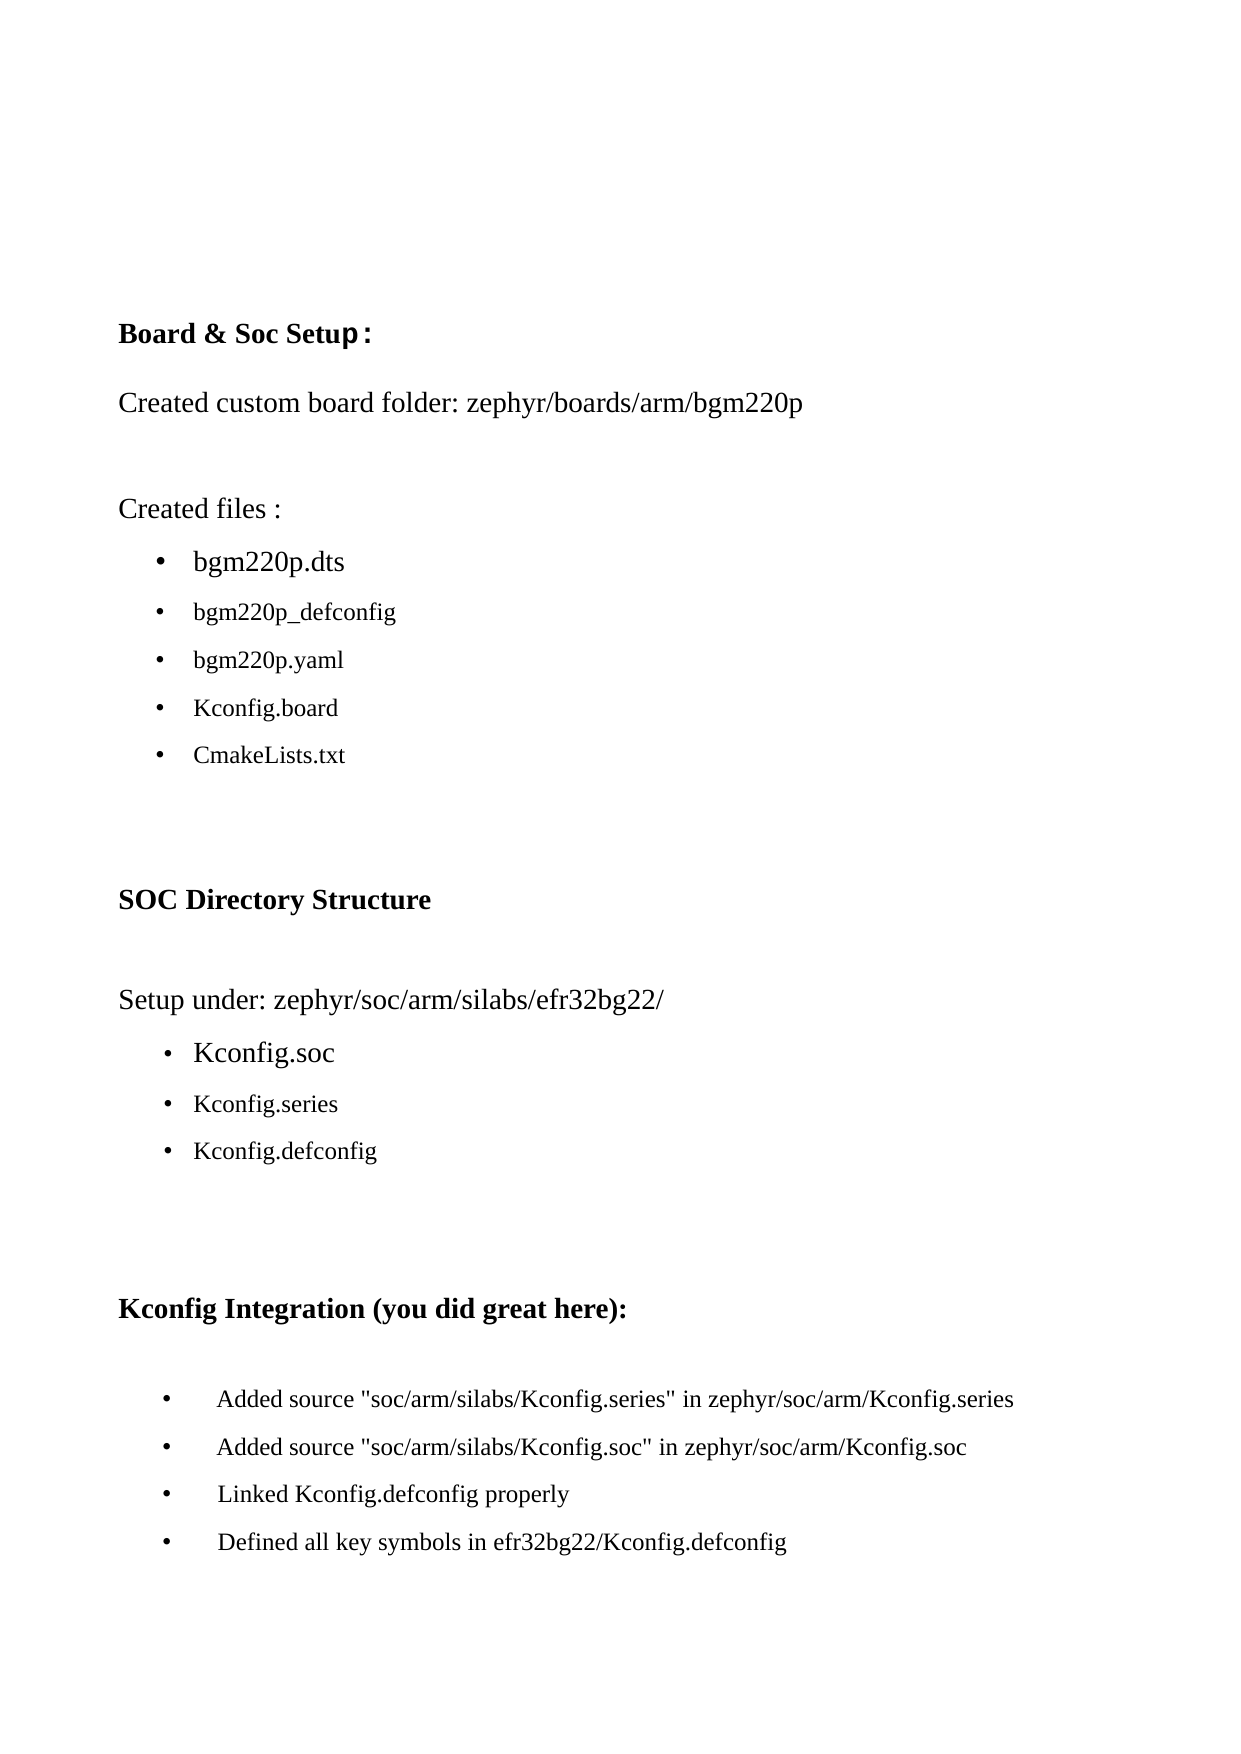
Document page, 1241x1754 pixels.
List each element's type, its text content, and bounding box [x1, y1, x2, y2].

list Kconfig.defconfig [164, 1136, 1122, 1165]
list Kconfig.series [164, 1089, 1122, 1117]
list Kconfig.soc [164, 1036, 1122, 1069]
list bgm220p_defconfig [156, 597, 1122, 626]
list ✅ Added source "soc/arm/silabs/Kconfig.soc" in zephyr/soc/arm/Kconfig.soc [162, 1432, 1122, 1460]
list ✅ Defined all key symbols in efr32bg22/Kconfig.defconfig [162, 1527, 1122, 1556]
text Created custom board folder: zephyr/boards/arm/bgm220p [118, 385, 1122, 419]
list ✅ Added source "soc/arm/silabs/Kconfig.series" in zephyr/soc/arm/Kconfig.series [162, 1384, 1122, 1413]
text Board & Soc Setup: [118, 316, 1122, 352]
list bgm220p.yaml [156, 645, 1122, 674]
text Setup under: zephyr/soc/arm/silabs/efr32bg22/ [118, 982, 1122, 1016]
text Created files : [118, 491, 1122, 524]
list CmakeLists.txt [156, 740, 1122, 769]
list bgm220p.dts [156, 544, 1122, 578]
subtitle Kconfig Integration (you did great here): [118, 1291, 1122, 1324]
list ✅ Linked Kconfig.defconfig properly [162, 1479, 1122, 1508]
list Kconfig.board [156, 693, 1122, 721]
text SOC Directory Structure [118, 882, 1122, 916]
